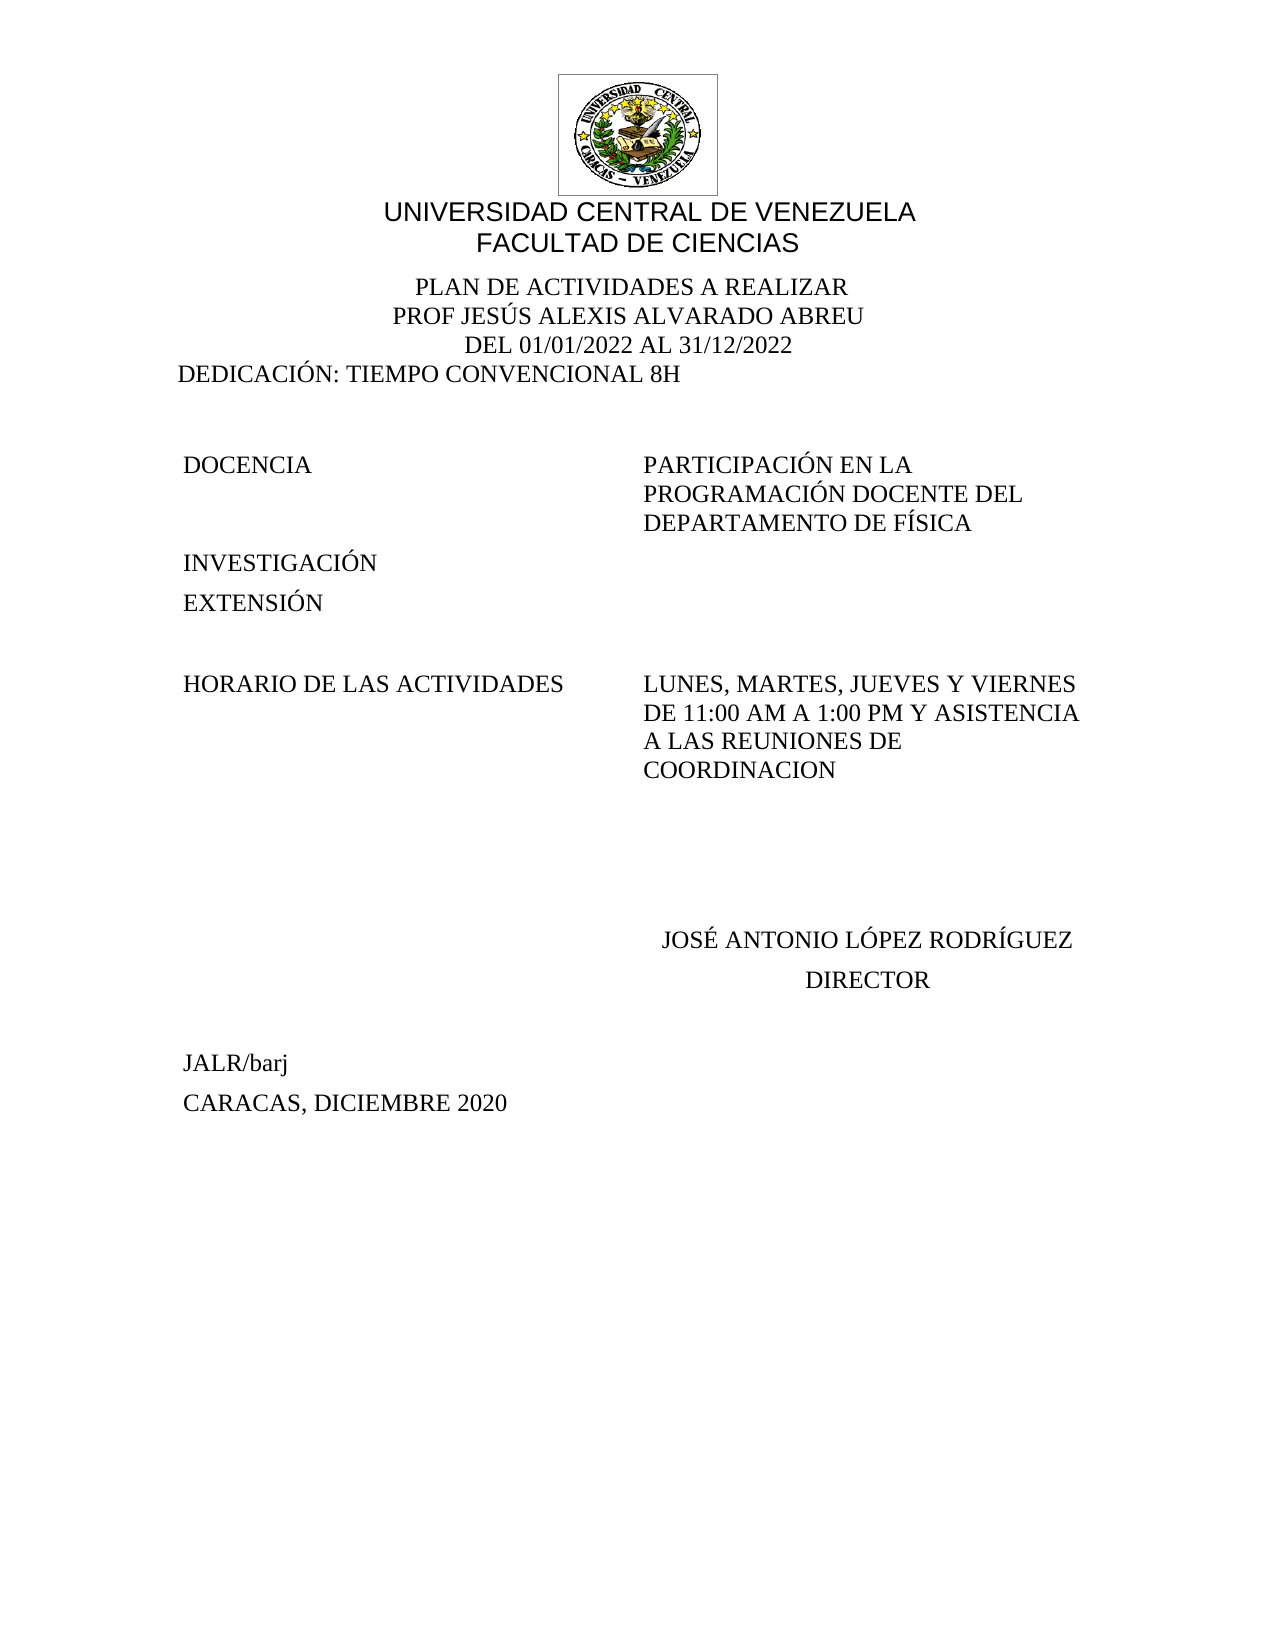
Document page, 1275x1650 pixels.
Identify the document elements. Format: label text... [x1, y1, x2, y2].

table_cell JALR/barj [177, 1043, 637, 1083]
table_cell [638, 1083, 1098, 1123]
table_header [177, 876, 637, 959]
table_cell [638, 1043, 1098, 1083]
table_cell LUNES, MARTES, JUEVES Y VIERNES DE 11:00 AM A 1:00 PM Y ASISTENCIA A LAS REUNIONES DE COORDINACION [638, 663, 1098, 790]
table_cell [177, 959, 637, 1042]
text DEL 01/01/2022 al 31/12/2022 [177, 330, 1086, 359]
text PLAN DE ACTIVIDADES A REALIZAR [177, 272, 1086, 301]
table_cell extensión [177, 583, 637, 623]
table_cell CARACAS, diciembre 2020 [177, 1083, 637, 1123]
table_header DOCENCIA [177, 445, 637, 543]
table_cell [177, 623, 637, 663]
table_cell [638, 583, 1098, 623]
text PROF Jesús Alexis Alvarado Abreu [177, 301, 1086, 330]
table_cell investigación [177, 543, 637, 583]
table_cell [638, 543, 1098, 583]
table_cell DIRECTOR [638, 959, 1098, 1042]
table_cell [638, 623, 1098, 663]
table_header JOSÉ ANTONIO LÓPEZ RODRÍGUEZ [638, 876, 1098, 959]
table_cell HORARIO DE LAS ACTIVIDADES [177, 663, 637, 790]
table_header PARTICIPACIÓN EN LA PROGRAMACIÓN DOCENTE DEL DEPARTAMENTO DE FÍSICA [638, 445, 1098, 543]
text dedicación: Tiempo Convencional 8H [177, 359, 1086, 387]
